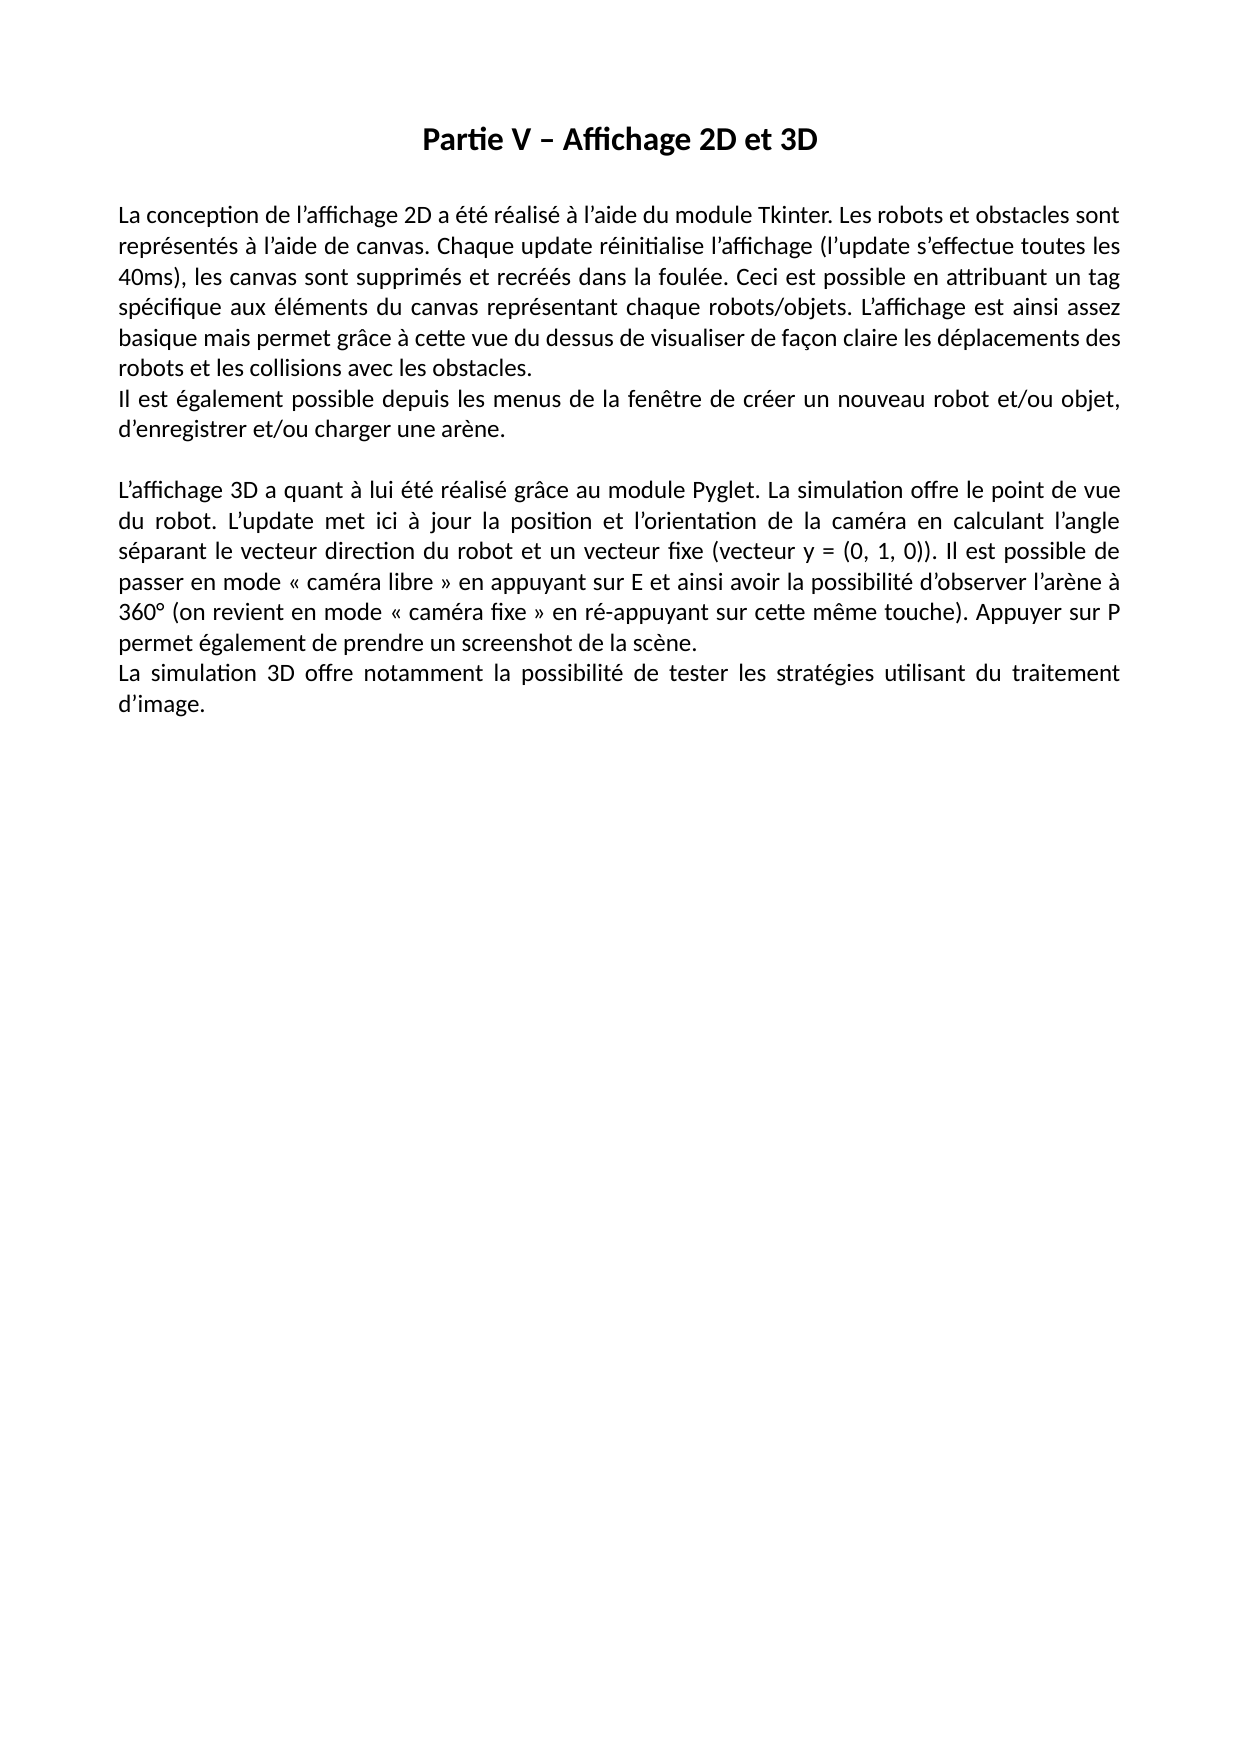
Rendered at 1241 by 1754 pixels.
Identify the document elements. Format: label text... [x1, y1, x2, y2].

text Partie V – Affichage 2D et 3D [118, 118, 1122, 159]
text Il est également possible depuis les menus de la fenêtre de créer un nouveau robot et/ou objet, d’enregistrer et/ou charger une arène. [118, 383, 1122, 444]
text La conception de l’affichage 2D a été réalisé à l’aide du module Tkinter. Les robots et obstacles sont représentés à l’aide de canvas. Chaque update réinitialise l’affichage (l’update s’effectue toutes les 40ms), les canvas sont supprimés et recréés dans la foulée. Ceci est possible en attribuant un tag spécifique aux éléments du canvas représentant chaque robots/objets. L’affichage est ainsi assez basique mais permet grâce à cette vue du dessus de visualiser de façon claire les déplacements des robots et les collisions avec les obstacles. [118, 199, 1122, 383]
text La simulation 3D offre notamment la possibilité de tester les stratégies utilisant du traitement d’image. [118, 657, 1122, 718]
text L’affichage 3D a quant à lui été réalisé grâce au module Pyglet. La simulation offre le point de vue du robot. L’update met ici à jour la position et l’orientation de la caméra en calculant l’angle séparant le vecteur direction du robot et un vecteur fixe (vecteur y = (0, 1, 0)). Il est possible de passer en mode « caméra libre » en appuyant sur E et ainsi avoir la possibilité d’observer l’arène à 360° (on revient en mode « caméra fixe » en ré-appuyant sur cette même touche). Appuyer sur P permet également de prendre un screenshot de la scène. [118, 474, 1122, 657]
